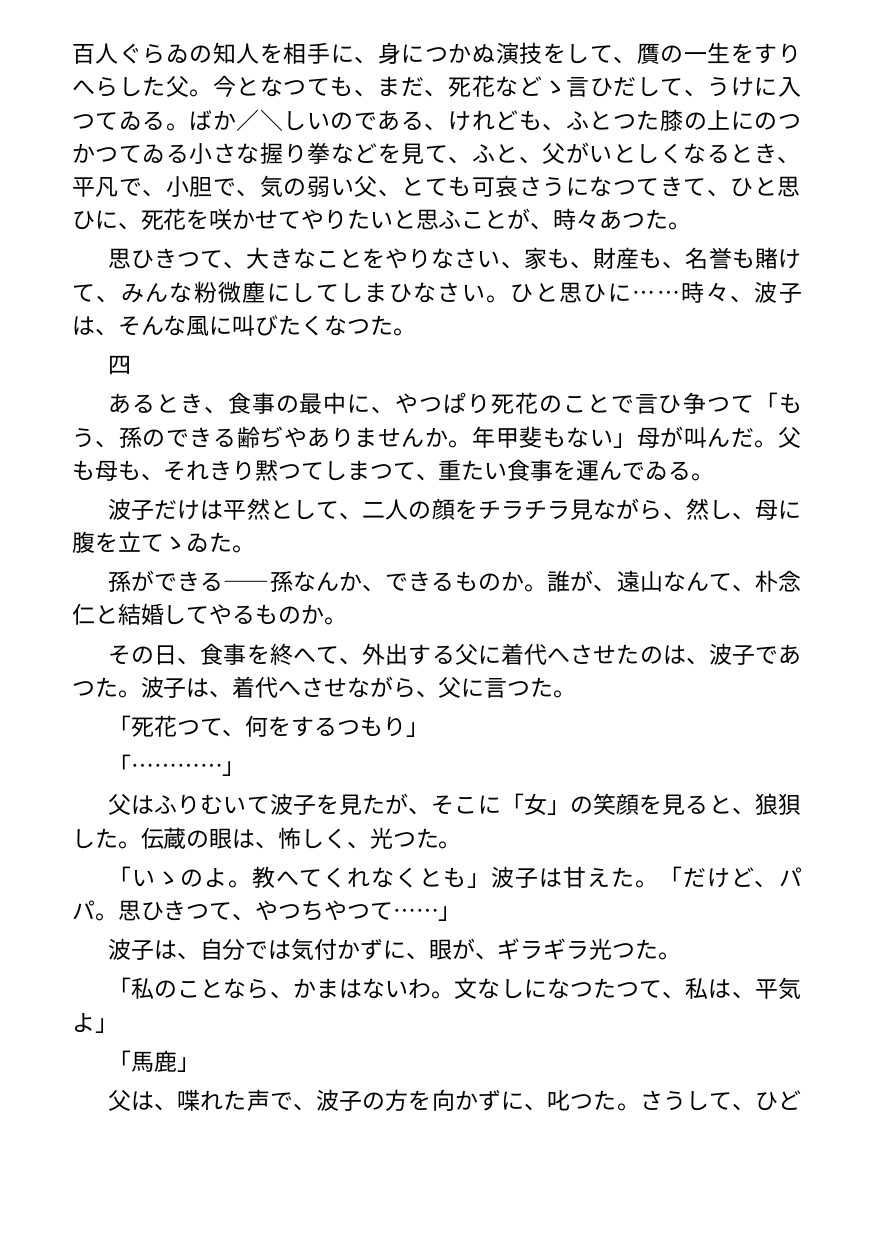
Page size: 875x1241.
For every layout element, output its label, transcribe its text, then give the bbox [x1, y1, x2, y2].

text 「いゝのよ。教へてくれなくとも」波子は甘えた。「だけど、パパ。思ひきつて、やつちやつて……」 [72, 860, 802, 926]
text 「…………」 [72, 748, 802, 781]
text 父は、喋れた声で、波子の方を向かずに、叱つた。さうして、ひど [72, 1083, 802, 1116]
text 「死花つて、何をするつもり」 [72, 709, 802, 742]
text 百人ぐらゐの知人を相手に、身につかぬ演技をして、贋の一生をすりへらした父。今となつても、まだ、死花などゝ言ひだして、うけに入つてゐる。ばか／＼しいのである、けれども、ふとつた膝の上にのつかつてゐる小さな握り拳などを見て、ふと、父がいとしくなるとき、平凡で、小胆で、気の弱い父、とても可哀さうになつてきて、ひと思ひに、死花を咲かせてやりたいと思ふことが、時々あつた。 [72, 36, 802, 235]
text 「私のことなら、かまはないわ。文なしになつたつて、私は、平気よ」 [72, 971, 802, 1038]
text その日、食事を終へて、外出する父に着代へさせたのは、波子であつた。波子は、着代へさせながら、父に言つた。 [72, 637, 802, 703]
text 四 [72, 347, 802, 380]
text 父はふりむいて波子を見たが、そこに「女」の笑顔を見ると、狼狽した。伝蔵の眼は、怖しく、光つた。 [72, 787, 802, 854]
text 波子は、自分では気付かずに、眼が、ギラギラ光つた。 [72, 932, 802, 965]
text あるとき、食事の最中に、やつぱり死花のことで言ひ争つて「もう、孫のできる齢ぢやありませんか。年甲斐もない」母が叫んだ。父も母も、それきり黙つてしまつて、重たい食事を運んでゐる。 [72, 386, 802, 486]
text 孫ができる――孫なんか、できるものか。誰が、遠山なんて、朴念仁と結婚してやるものか。 [72, 564, 802, 631]
text 波子だけは平然として、二人の顔をチラチラ見ながら、然し、母に腹を立てゝゐた。 [72, 492, 802, 558]
text 思ひきつて、大きなことをやりなさい、家も、財産も、名誉も賭けて、みんな粉微塵にしてしまひなさい。ひと思ひに……時々、波子は、そんな風に叫びたくなつた。 [72, 241, 802, 341]
text 「馬鹿」 [72, 1044, 802, 1077]
